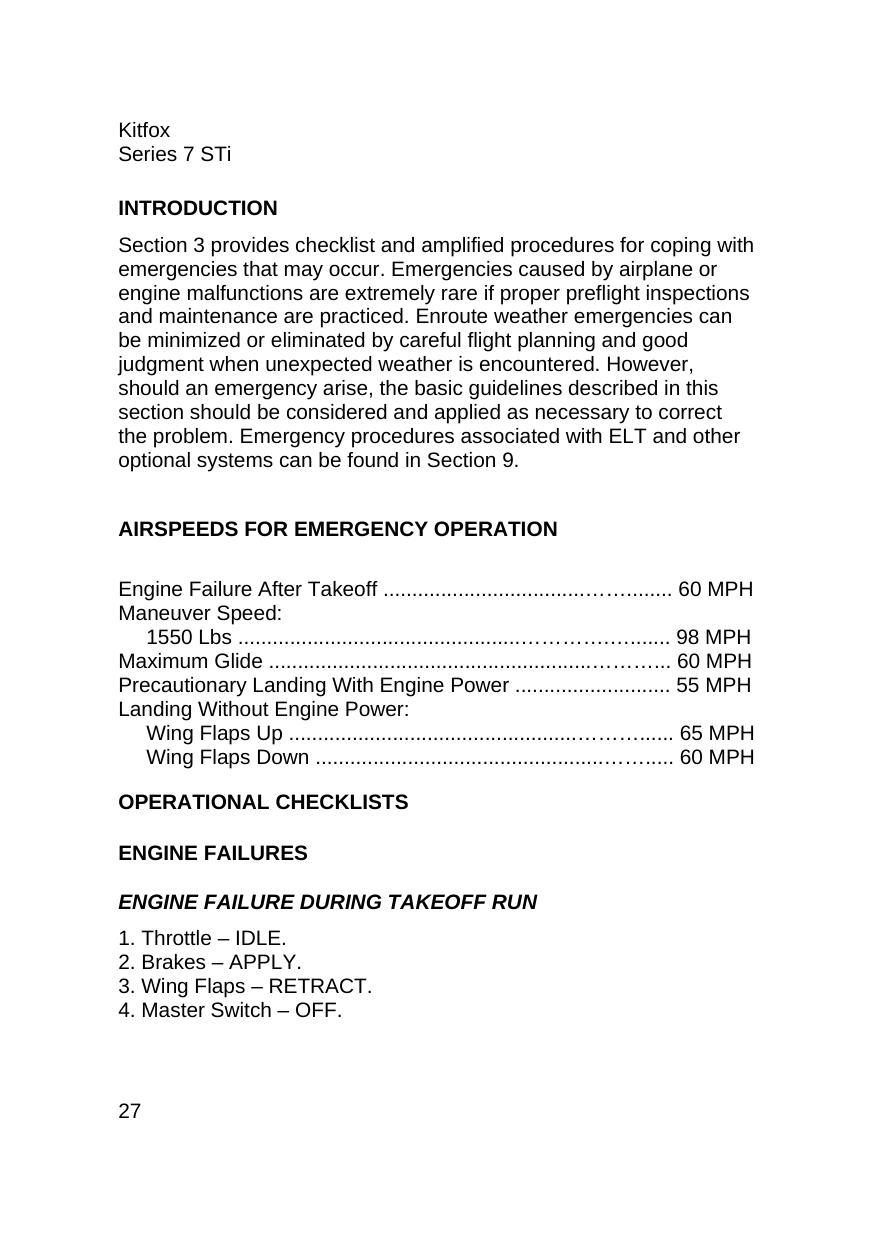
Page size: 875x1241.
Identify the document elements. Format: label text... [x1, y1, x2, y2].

subtitle AIRSPEEDS FOR EMERGENCY OPERATION [118, 517, 756, 541]
text Wing Flaps Down ..................................................……..... 60 MPH [146, 745, 756, 769]
subtitle INTRODUCTION [118, 196, 756, 220]
subtitle ENGINE FAILURES [118, 841, 756, 865]
text Landing Without Engine Power: [118, 697, 756, 721]
text Wing Flaps Up ..................................................………...... 65 MPH [146, 721, 756, 745]
text Maneuver Speed: [118, 601, 756, 625]
subtitle ENGINE FAILURE DURING TAKEOFF RUN [118, 890, 756, 914]
subtitle OPERATIONAL CHECKLISTS [118, 790, 756, 814]
text 4. Master Switch – OFF. [118, 998, 756, 1022]
text Precautionary Landing With Engine Power ........................... 55 MPH [118, 673, 756, 697]
text 1550 Lbs .................................................………….…....... 98 MPH [146, 625, 756, 649]
text Section 3 provides checklist and amplified procedures for coping with emergencies that may occur. Emergencies caused by airplane or engine malfunctions are extremely rare if proper preflight inspections and maintenance are practiced. Enroute weather emergencies can be minimized or eliminated by careful flight planning and good judgment when unexpected weather is encountered. However, should an emergency arise, the basic guidelines described in this section should be considered and applied as necessary to correct the problem. Emergency procedures associated with ELT and other [118, 232, 756, 448]
text 1. Throttle – IDLE. [118, 926, 756, 950]
text Engine Failure After Takeoff ...................................……........ 60 MPH [118, 577, 756, 601]
text 2. Brakes – APPLY. [118, 950, 756, 974]
text Maximum Glide ........................................................………... 60 MPH [118, 649, 756, 673]
text 3. Wing Flaps – RETRACT. [118, 974, 756, 998]
text optional systems can be found in Section 9. [118, 448, 756, 472]
